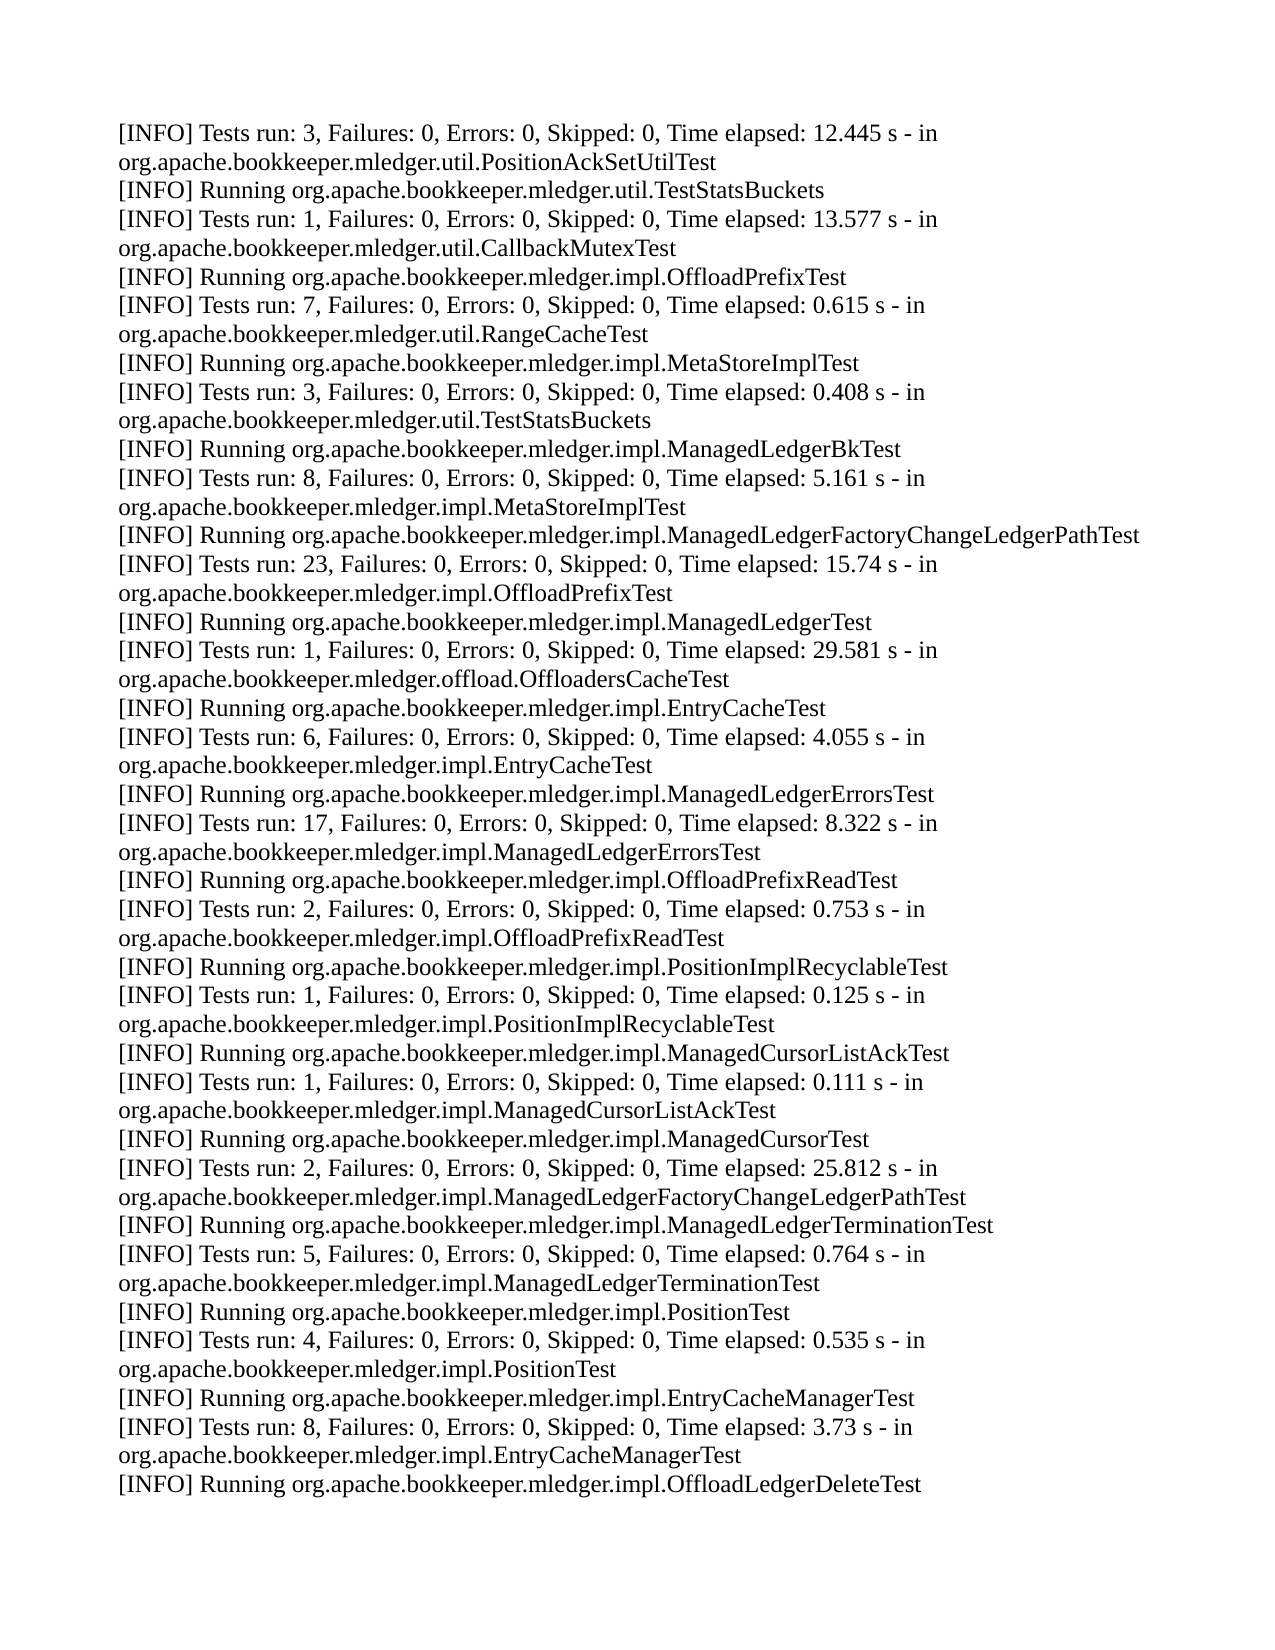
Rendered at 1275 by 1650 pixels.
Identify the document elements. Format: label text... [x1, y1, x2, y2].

text [INFO] Tests run: 6, Failures: 0, Errors: 0, Skipped: 0, Time elapsed: 4.055 s - in org.apache.bookkeeper.mledger.impl.EntryCacheTest [118, 722, 1157, 779]
text [INFO] Tests run: 5, Failures: 0, Errors: 0, Skipped: 0, Time elapsed: 0.764 s - in org.apache.bookkeeper.mledger.impl.ManagedLedgerTerminationTest [118, 1239, 1157, 1297]
text [INFO] Running org.apache.bookkeeper.mledger.impl.OffloadPrefixReadTest [118, 866, 1157, 894]
text [INFO] Running org.apache.bookkeeper.mledger.impl.PositionTest [118, 1297, 1157, 1326]
text [INFO] Running org.apache.bookkeeper.mledger.impl.ManagedLedgerBkTest [118, 434, 1157, 463]
text [INFO] Running org.apache.bookkeeper.mledger.impl.ManagedCursorTest [118, 1124, 1157, 1153]
text [INFO] Tests run: 8, Failures: 0, Errors: 0, Skipped: 0, Time elapsed: 5.161 s - in org.apache.bookkeeper.mledger.impl.MetaStoreImplTest [118, 463, 1157, 521]
text [INFO] Tests run: 23, Failures: 0, Errors: 0, Skipped: 0, Time elapsed: 15.74 s - in org.apache.bookkeeper.mledger.impl.OffloadPrefixTest [118, 549, 1157, 607]
text [INFO] Running org.apache.bookkeeper.mledger.impl.ManagedCursorListAckTest [118, 1038, 1157, 1067]
text [INFO] Running org.apache.bookkeeper.mledger.impl.ManagedLedgerFactoryChangeLedgerPathTest [118, 521, 1157, 549]
text [INFO] Tests run: 8, Failures: 0, Errors: 0, Skipped: 0, Time elapsed: 3.73 s - in org.apache.bookkeeper.mledger.impl.EntryCacheManagerTest [118, 1412, 1157, 1469]
text [INFO] Running org.apache.bookkeeper.mledger.impl.OffloadPrefixTest [118, 262, 1157, 291]
text [INFO] Tests run: 7, Failures: 0, Errors: 0, Skipped: 0, Time elapsed: 0.615 s - in org.apache.bookkeeper.mledger.util.RangeCacheTest [118, 291, 1157, 348]
text [INFO] Tests run: 2, Failures: 0, Errors: 0, Skipped: 0, Time elapsed: 25.812 s - in org.apache.bookkeeper.mledger.impl.ManagedLedgerFactoryChangeLedgerPathTest [118, 1153, 1157, 1211]
text [INFO] Tests run: 17, Failures: 0, Errors: 0, Skipped: 0, Time elapsed: 8.322 s - in org.apache.bookkeeper.mledger.impl.ManagedLedgerErrorsTest [118, 808, 1157, 866]
text [INFO] Running org.apache.bookkeeper.mledger.impl.OffloadLedgerDeleteTest [118, 1469, 1157, 1498]
text [INFO] Tests run: 1, Failures: 0, Errors: 0, Skipped: 0, Time elapsed: 13.577 s - in org.apache.bookkeeper.mledger.util.CallbackMutexTest [118, 204, 1157, 262]
text [INFO] Running org.apache.bookkeeper.mledger.impl.ManagedLedgerErrorsTest [118, 779, 1157, 808]
text [INFO] Running org.apache.bookkeeper.mledger.impl.MetaStoreImplTest [118, 348, 1157, 377]
text [INFO] Running org.apache.bookkeeper.mledger.impl.PositionImplRecyclableTest [118, 952, 1157, 981]
text [INFO] Tests run: 3, Failures: 0, Errors: 0, Skipped: 0, Time elapsed: 12.445 s - in org.apache.bookkeeper.mledger.util.PositionAckSetUtilTest [118, 118, 1157, 176]
text [INFO] Running org.apache.bookkeeper.mledger.impl.ManagedLedgerTerminationTest [118, 1211, 1157, 1239]
text [INFO] Tests run: 4, Failures: 0, Errors: 0, Skipped: 0, Time elapsed: 0.535 s - in org.apache.bookkeeper.mledger.impl.PositionTest [118, 1326, 1157, 1383]
text [INFO] Running org.apache.bookkeeper.mledger.impl.EntryCacheManagerTest [118, 1383, 1157, 1412]
text [INFO] Tests run: 1, Failures: 0, Errors: 0, Skipped: 0, Time elapsed: 0.111 s - in org.apache.bookkeeper.mledger.impl.ManagedCursorListAckTest [118, 1067, 1157, 1124]
text [INFO] Running org.apache.bookkeeper.mledger.impl.EntryCacheTest [118, 693, 1157, 722]
text [INFO] Tests run: 1, Failures: 0, Errors: 0, Skipped: 0, Time elapsed: 0.125 s - in org.apache.bookkeeper.mledger.impl.PositionImplRecyclableTest [118, 981, 1157, 1038]
text [INFO] Tests run: 1, Failures: 0, Errors: 0, Skipped: 0, Time elapsed: 29.581 s - in org.apache.bookkeeper.mledger.offload.OffloadersCacheTest [118, 636, 1157, 693]
text [INFO] Running org.apache.bookkeeper.mledger.util.TestStatsBuckets [118, 176, 1157, 204]
text [INFO] Tests run: 2, Failures: 0, Errors: 0, Skipped: 0, Time elapsed: 0.753 s - in org.apache.bookkeeper.mledger.impl.OffloadPrefixReadTest [118, 894, 1157, 952]
text [INFO] Tests run: 3, Failures: 0, Errors: 0, Skipped: 0, Time elapsed: 0.408 s - in org.apache.bookkeeper.mledger.util.TestStatsBuckets [118, 377, 1157, 434]
text [INFO] Running org.apache.bookkeeper.mledger.impl.ManagedLedgerTest [118, 607, 1157, 636]
